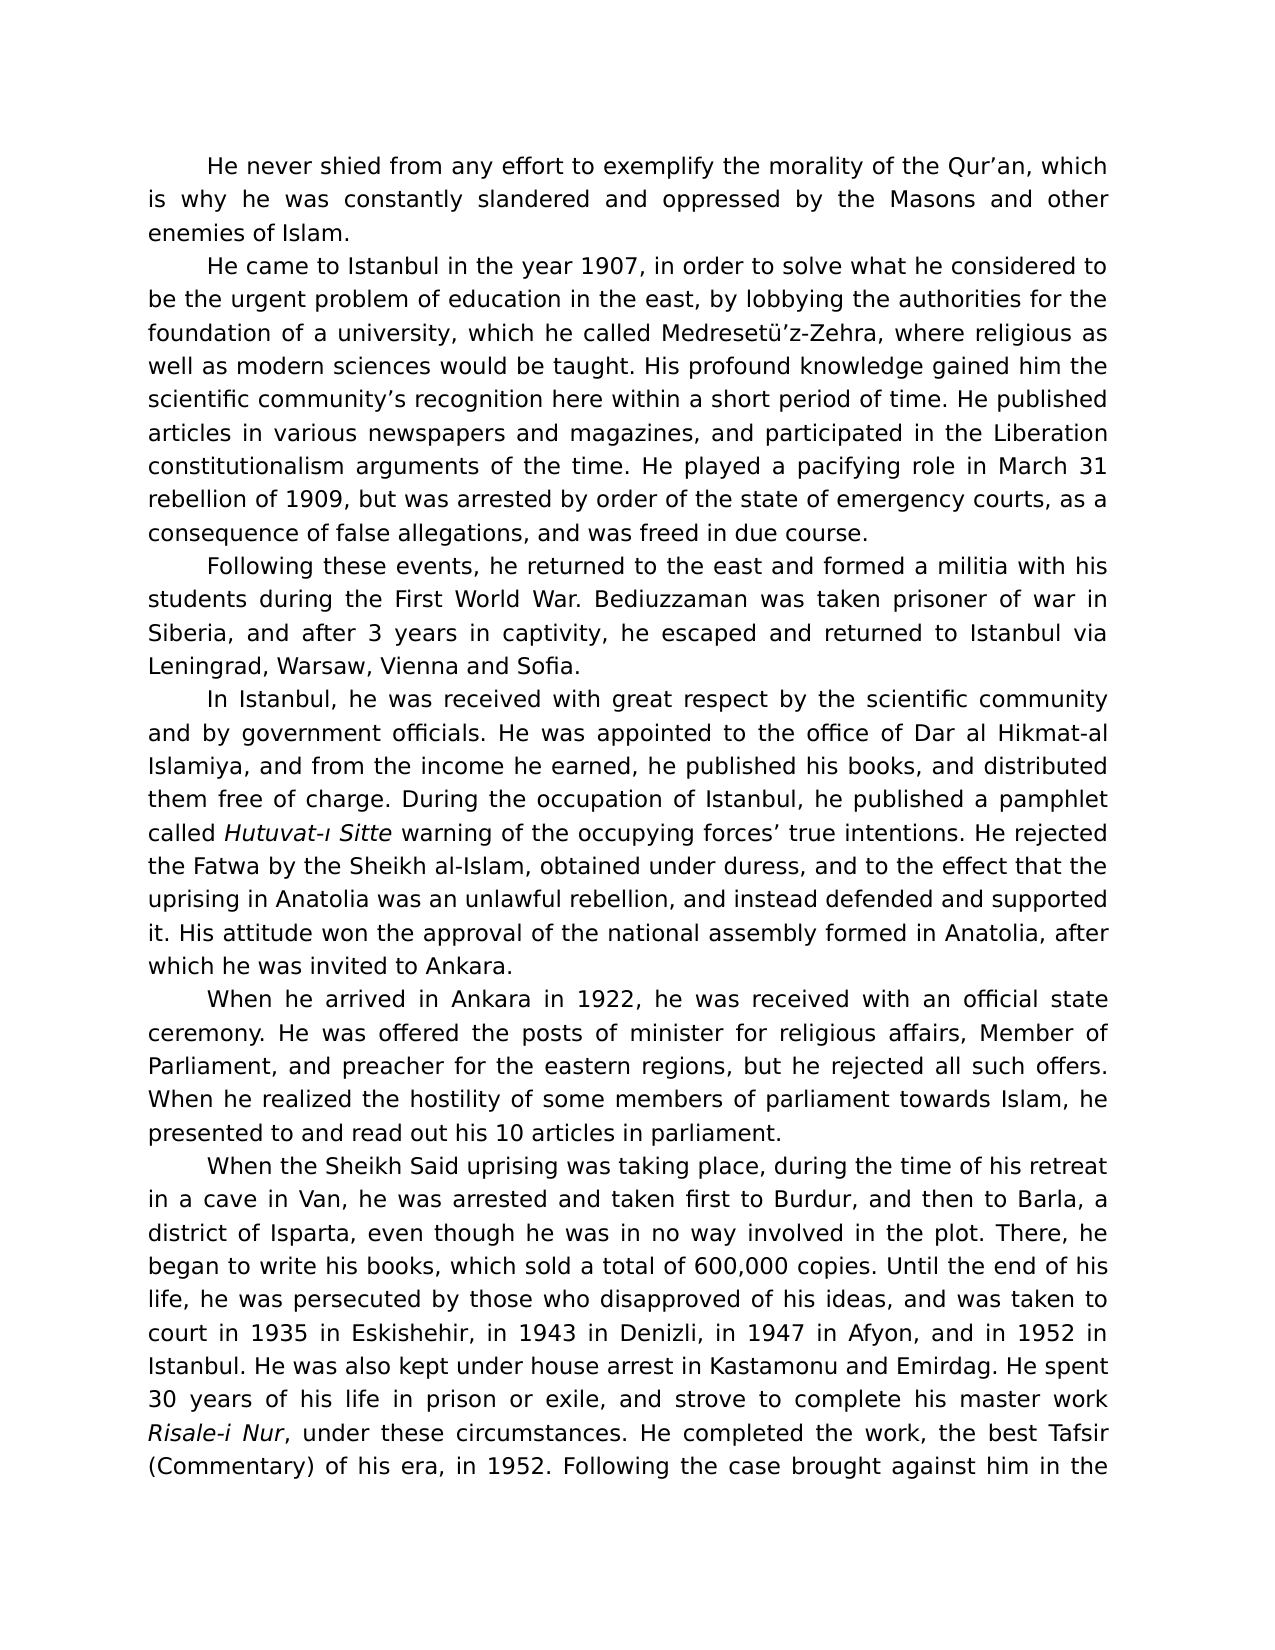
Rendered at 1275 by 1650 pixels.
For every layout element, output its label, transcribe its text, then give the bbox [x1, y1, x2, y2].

text Following these events, he returned to the east and formed a militia with his students during the First World War. Bediuzzaman was taken prisoner of war in Siberia, and after 3 years in captivity, he escaped and returned to Istanbul via Leningrad, Warsaw, Vienna and Sofia. [148, 548, 1110, 681]
text He came to Istanbul in the year 1907, in order to solve what he considered to be the urgent problem of education in the east, by lobbying the authorities for the foundation of a university, which he called Medresetü’z-Zehra, where religious as well as modern sciences would be taught. His profound knowledge gained him the scientific community’s recognition here within a short period of time. He published articles in various newspapers and magazines, and participated in the Liberation constitutionalism arguments of the time. He played a pacifying role in March 31 rebellion of 1909, but was arrested by order of the state of emergency courts, as a consequence of false allegations, and was freed in due course. [148, 248, 1110, 548]
text When he arrived in Ankara in 1922, he was received with an official state ceremony. He was offered the posts of minister for religious affairs, Member of Parliament, and preacher for the eastern regions, but he rejected all such offers. When he realized the hostility of some members of parliament towards Islam, he presented to and read out his 10 articles in parliament. [148, 981, 1110, 1148]
text When the Sheikh Said uprising was taking place, during the time of his retreat in a cave in Van, he was arrested and taken first to Burdur, and then to Barla, a district of Isparta, even though he was in no way involved in the plot. There, he began to write his books, which sold a total of 600,000 copies. Until the end of his life, he was persecuted by those who disapproved of his ideas, and was taken to court in 1935 in Eskishehir, in 1943 in Denizli, in 1947 in Afyon, and in 1952 in Istanbul. He was also kept under house arrest in Kastamonu and Emirdag. He spent 30 years of his life in prison or exile, and strove to complete his master work Risale-i Nur, under these circumstances. He completed the work, the best Tafsir (Commentary) of his era, in 1952. Following the case brought against him in the [148, 1148, 1110, 1481]
text He never shied from any effort to exemplify the morality of the Qur’an, which is why he was constantly slandered and oppressed by the Masons and other enemies of Islam. [148, 148, 1110, 248]
text In Istanbul, he was received with great respect by the scientific community and by government officials. He was appointed to the office of Dar al Hikmat-al Islamiya, and from the income he earned, he published his books, and distributed them free of charge. During the occupation of Istanbul, he published a pamphlet called Hutuvat-ı Sitte warning of the occupying forces’ true intentions. He rejected the Fatwa by the Sheikh al-Islam, obtained under duress, and to the effect that the uprising in Anatolia was an unlawful rebellion, and instead defended and supported it. His attitude won the approval of the national assembly formed in Anatolia, after which he was invited to Ankara. [148, 681, 1110, 981]
